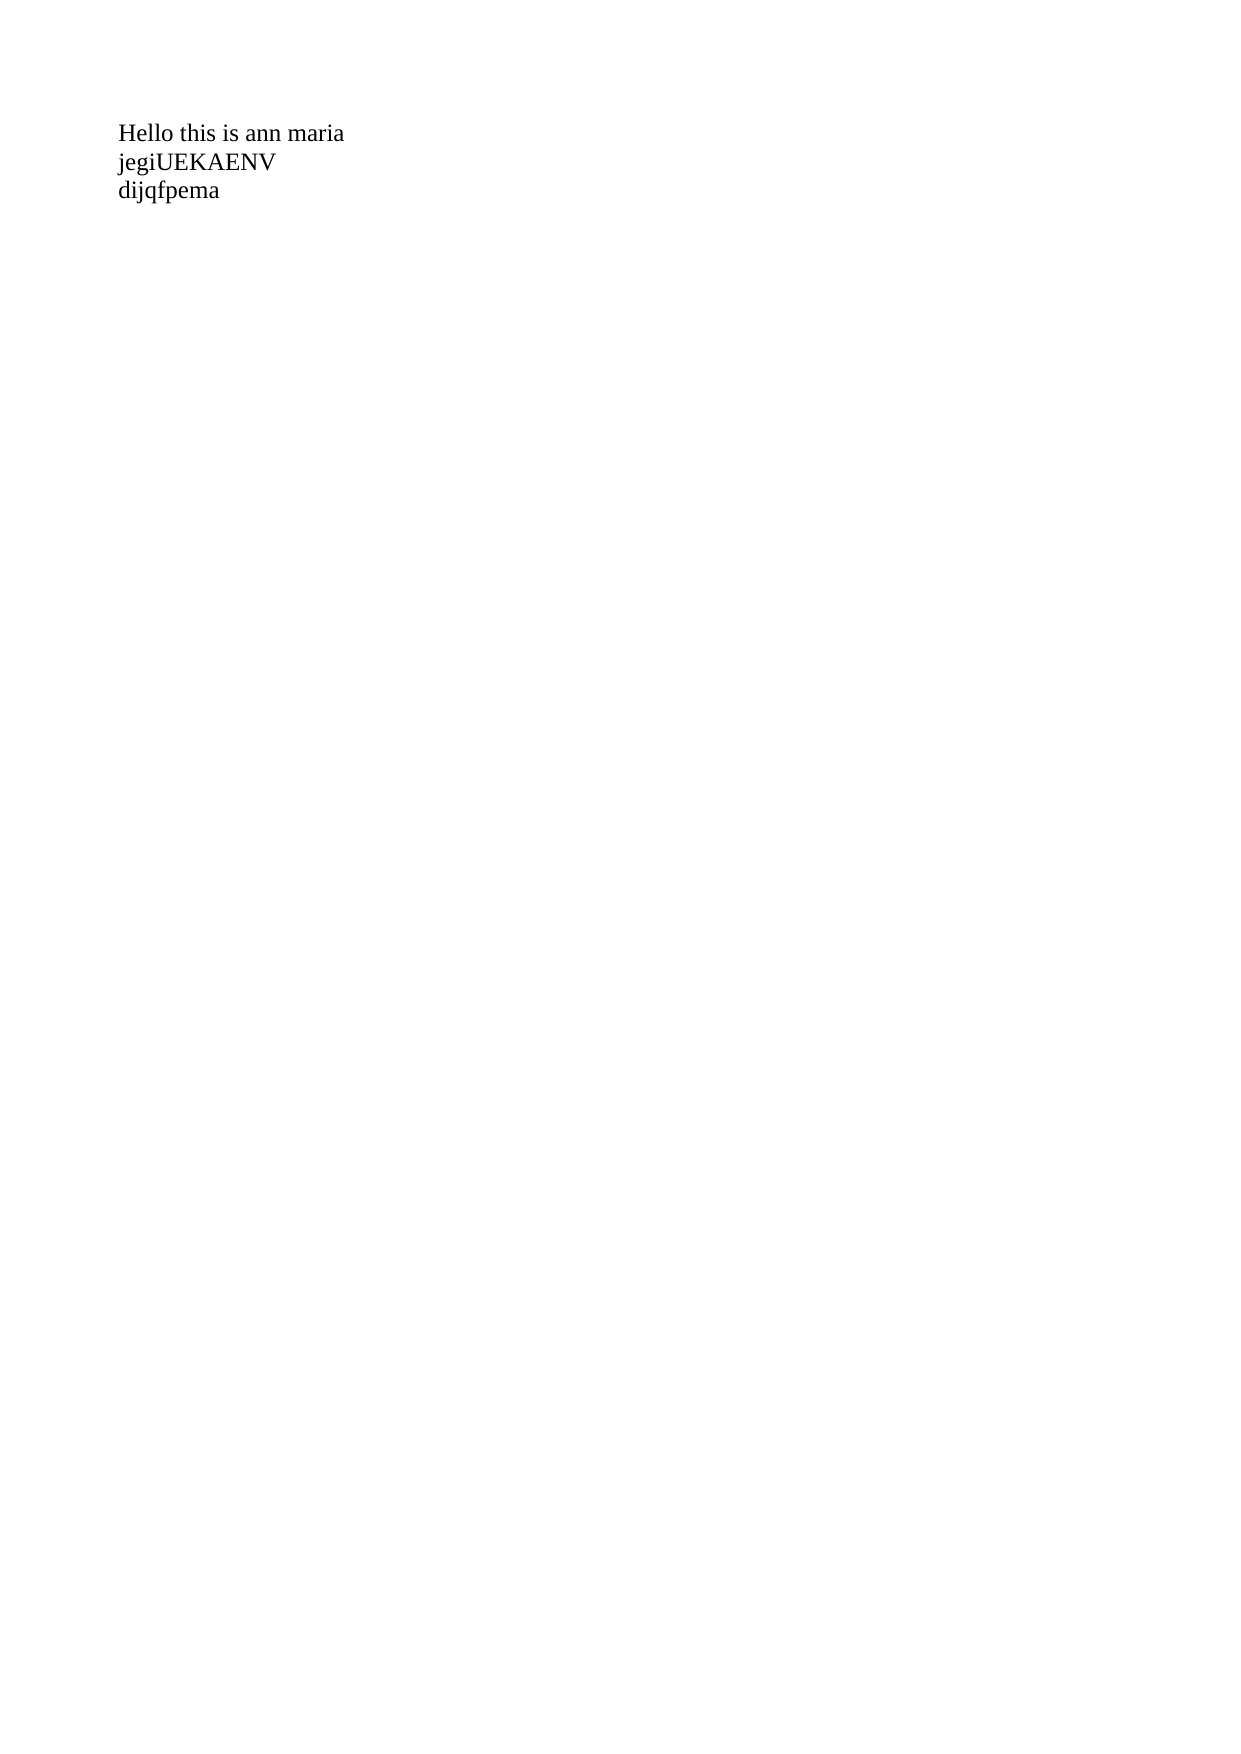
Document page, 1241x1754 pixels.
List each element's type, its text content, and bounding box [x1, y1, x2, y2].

text jegiUEKAENV [118, 147, 1122, 176]
text Hello this is ann maria [118, 118, 1122, 147]
text dijqfpema [118, 176, 1122, 204]
